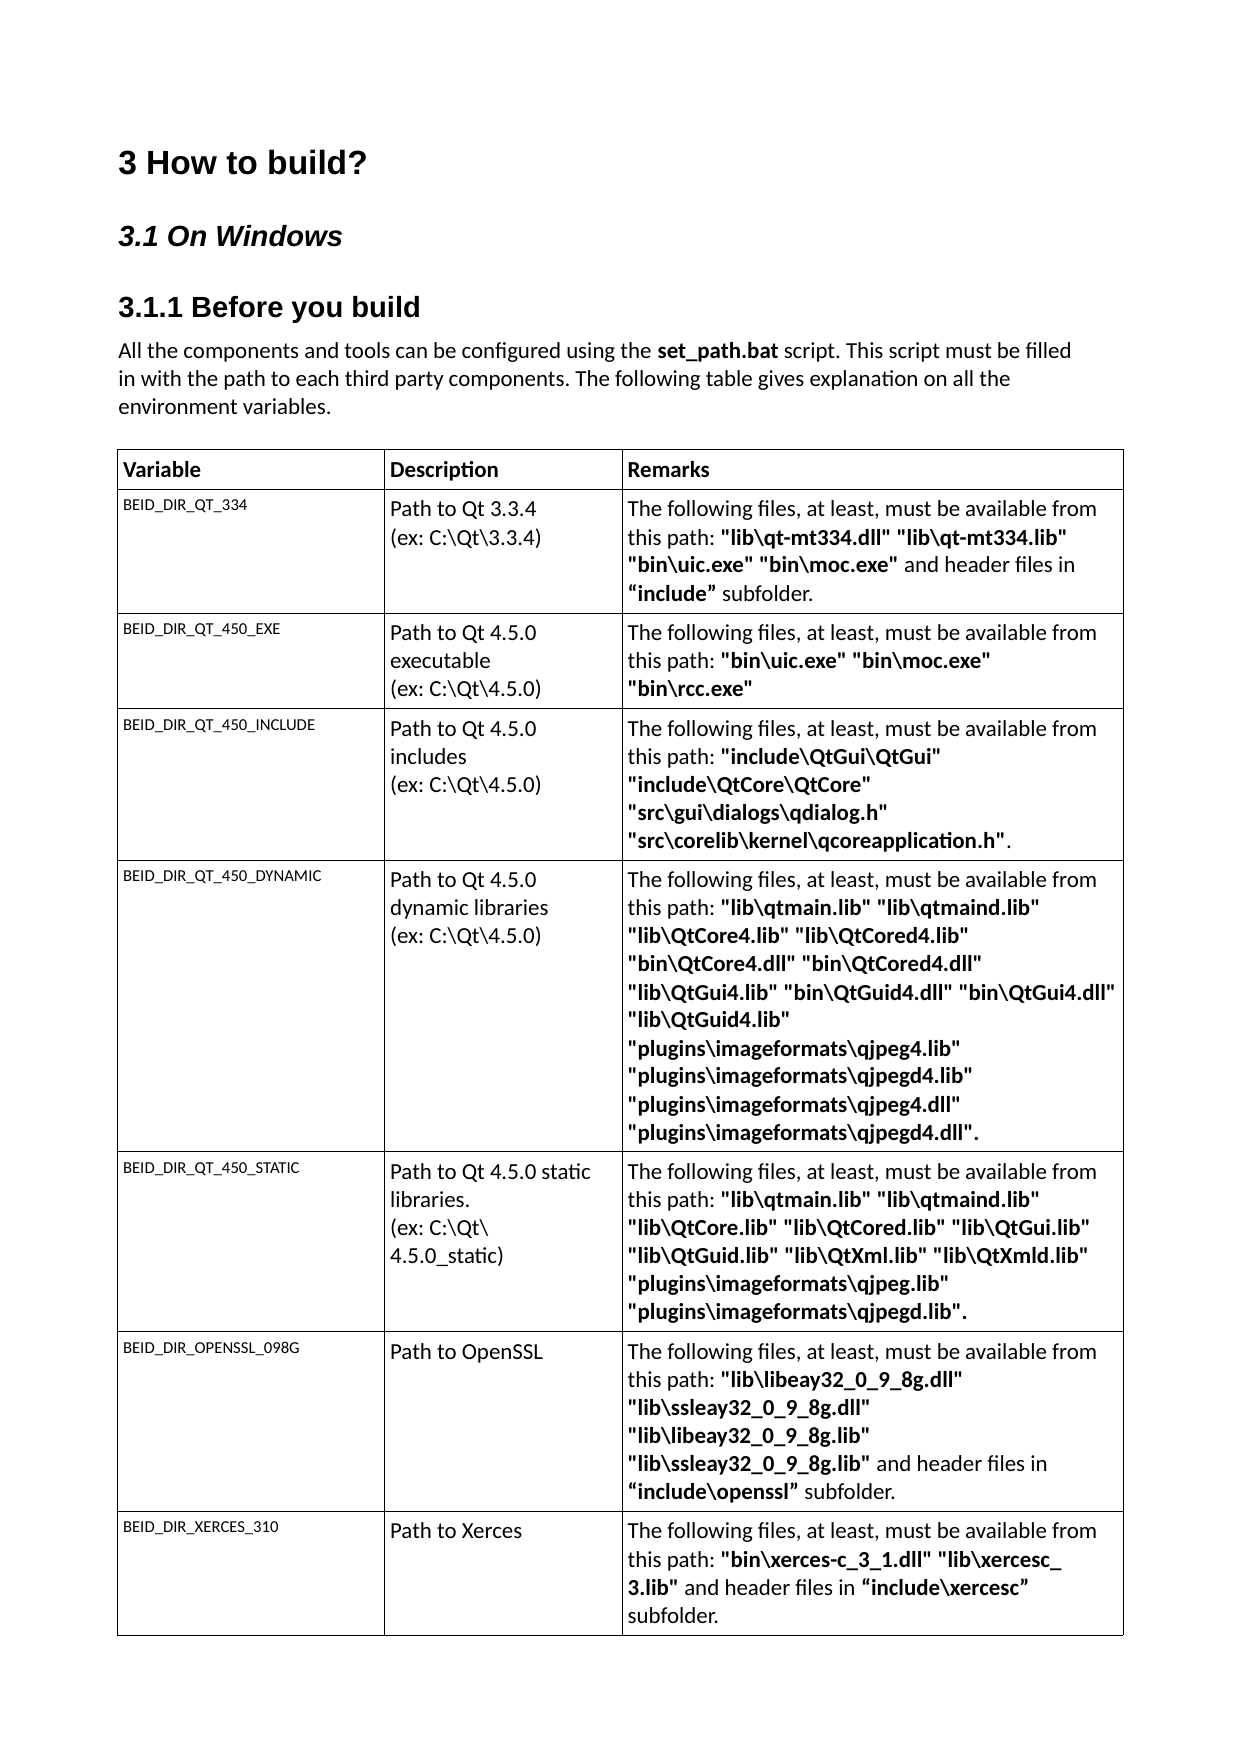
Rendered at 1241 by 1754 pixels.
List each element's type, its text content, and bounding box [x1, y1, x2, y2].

subtitle 3 How to build? [118, 143, 1122, 182]
subtitle 3.1.1 Before you build [118, 290, 1122, 324]
table_cell Path to Qt 4.5.0 static libraries. (ex: C:\Qt\ 4.5.0_static) [385, 1152, 622, 1331]
text All the components and tools can be configured using the set_path.bat script. This script must be filled [118, 336, 1122, 364]
table_header Description [385, 450, 622, 489]
table_cell BEID_DIR_QT_334 [118, 490, 384, 612]
subtitle 3.1 On Windows [118, 219, 1122, 253]
table_cell The following files, at least, must be available from this path: "lib\libeay32_0_9_8g.dll" "lib\ssleay32_0_9_8g.dll" "lib\libeay32_0_9_8g.lib" "lib\ssleay32_0_9_8g.lib" and header files in “include\openssl” subfolder. [623, 1332, 1123, 1511]
table_cell BEID_DIR_QT_450_DYNAMIC [118, 861, 384, 1151]
table_cell BEID_DIR_QT_450_STATIC [118, 1152, 384, 1331]
text environment variables. [118, 392, 1122, 420]
table_cell Path to OpenSSL [385, 1332, 622, 1511]
text in with the path to each third party components. The following table gives explanation on all the [118, 364, 1122, 392]
table_cell Path to Qt 4.5.0 includes (ex: C:\Qt\4.5.0) [385, 709, 622, 860]
table_cell BEID_DIR_QT_450_INCLUDE [118, 709, 384, 860]
table_cell Path to Qt 4.5.0 executable (ex: C:\Qt\4.5.0) [385, 614, 622, 708]
table_cell BEID_DIR_XERCES_310 [118, 1512, 384, 1634]
table_cell The following files, at least, must be available from this path: "bin\uic.exe" "bin\moc.exe" "bin\rcc.exe" [623, 614, 1123, 708]
table_cell Path to Xerces [385, 1512, 622, 1634]
table_cell Path to Qt 3.3.4 (ex: C:\Qt\3.3.4) [385, 490, 622, 612]
table_cell The following files, at least, must be available from this path: "lib\qtmain.lib" "lib\qtmaind.lib" "lib\QtCore.lib" "lib\QtCored.lib" "lib\QtGui.lib" "lib\QtGuid.lib" "lib\QtXml.lib" "lib\QtXmld.lib" "plugins\imageformats\qjpeg.lib" "plugins\imageformats\qjpegd.lib". [623, 1152, 1123, 1331]
table_header Variable [118, 450, 384, 489]
table_cell Path to Qt 4.5.0 dynamic libraries (ex: C:\Qt\4.5.0) [385, 861, 622, 1151]
table_cell BEID_DIR_QT_450_EXE [118, 614, 384, 708]
table_header Remarks [623, 450, 1123, 489]
table_cell The following files, at least, must be available from this path: "lib\qt-mt334.dll" "lib\qt-mt334.lib" "bin\uic.exe" "bin\moc.exe" and header files in “include” subfolder. [623, 490, 1123, 612]
table_cell BEID_DIR_OPENSSL_098G [118, 1332, 384, 1511]
table_cell The following files, at least, must be available from this path: "bin\xerces-c_3_1.dll" "lib\xercesc_ 3.lib" and header files in “include\xercesc” subfolder. [623, 1512, 1123, 1634]
table_cell The following files, at least, must be available from this path: "include\QtGui\QtGui" "include\QtCore\QtCore" "src\gui\dialogs\qdialog.h" "src\corelib\kernel\qcoreapplication.h". [623, 709, 1123, 860]
table_cell The following files, at least, must be available from this path: "lib\qtmain.lib" "lib\qtmaind.lib" "lib\QtCore4.lib" "lib\QtCored4.lib" "bin\QtCore4.dll" "bin\QtCored4.dll" "lib\QtGui4.lib" "bin\QtGuid4.dll" "bin\QtGui4.dll" "lib\QtGuid4.lib" "plugins\imageformats\qjpeg4.lib" "plugins\imageformats\qjpegd4.lib" "plugins\imageformats\qjpeg4.dll" "plugins\imageformats\qjpegd4.dll". [623, 861, 1123, 1151]
